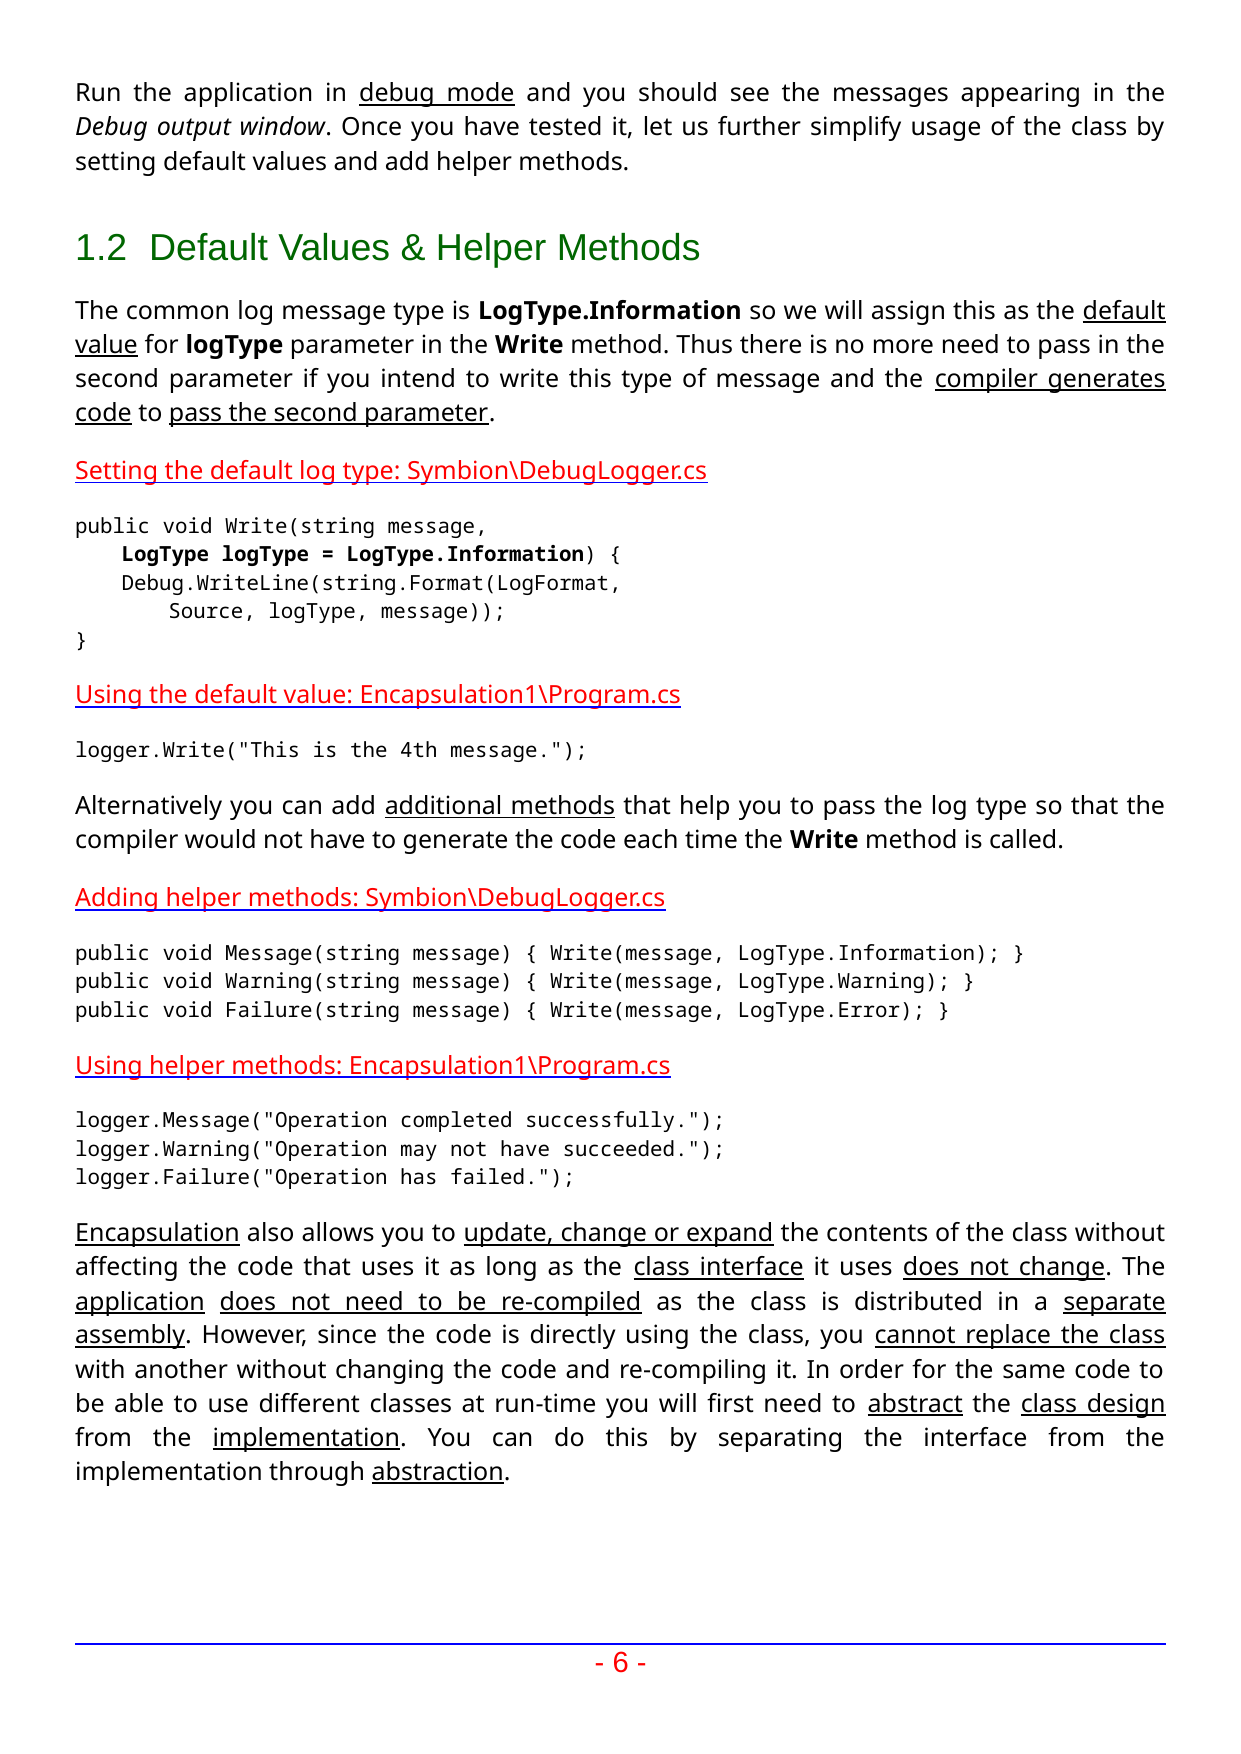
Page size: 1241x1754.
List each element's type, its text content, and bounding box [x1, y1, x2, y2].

text } [75, 625, 1166, 653]
text logger.Write("This is the 4th message."); [75, 735, 1166, 764]
text 1.2 Default Values & Helper Methods [75, 225, 1166, 268]
text logger.Failure("Operation has failed."); [75, 1162, 1166, 1191]
text LogType logType = LogType.Information) { [75, 539, 1166, 568]
text Setting the default log type: Symbion\DebugLogger.cs [75, 453, 1166, 487]
text public void Failure(string message) { Write(message, LogType.Error); } [75, 995, 1166, 1023]
text logger.Message("Operation completed successfully."); [75, 1106, 1166, 1134]
text public void Message(string message) { Write(message, LogType.Information); } [75, 938, 1166, 967]
text Run the application in debug mode and you should see the messages appearing in the Debug output window. Once you have tested it, let us further simplify usage of the class by setting default values and add helper methods. [75, 75, 1166, 177]
text Using helper methods: Encapsulation1\Program.cs [75, 1047, 1166, 1082]
text logger.Warning("Operation may not have succeeded."); [75, 1134, 1166, 1162]
text Alternatively you can add additional methods that help you to pass the log type so that the compiler would not have to generate the code each time the Write method is called. [75, 788, 1166, 856]
text Adding helper methods: Symbion\DebugLogger.cs [75, 880, 1166, 914]
text Using the default value: Encapsulation1\Program.cs [75, 677, 1166, 711]
text Debug.WriteLine(string.Format(LogFormat, [75, 568, 1166, 596]
text The common log message type is LogType.Information so we will assign this as the default value for logType parameter in the Write method. Thus there is no more need to pass in the second parameter if you intend to write this type of message and the compiler generates code to pass the second parameter. [75, 292, 1166, 429]
text public void Warning(string message) { Write(message, LogType.Warning); } [75, 967, 1166, 995]
text public void Write(string message, [75, 511, 1166, 539]
text Encapsulation also allows you to update, change or expand the contents of the class without affecting the code that uses it as long as the class interface it uses does not change. The application does not need to be re-compiled as the class is distributed in a separate assembly. However, since the code is directly using the class, you cannot replace the class with another without changing the code and re-compiling it. In order for the same code to be able to use different classes at run-time you will first need to abstract the class design from the implementation. You can do this by separating the interface from the implementation through abstraction. [75, 1215, 1166, 1487]
text Source, logType, message)); [75, 596, 1166, 625]
